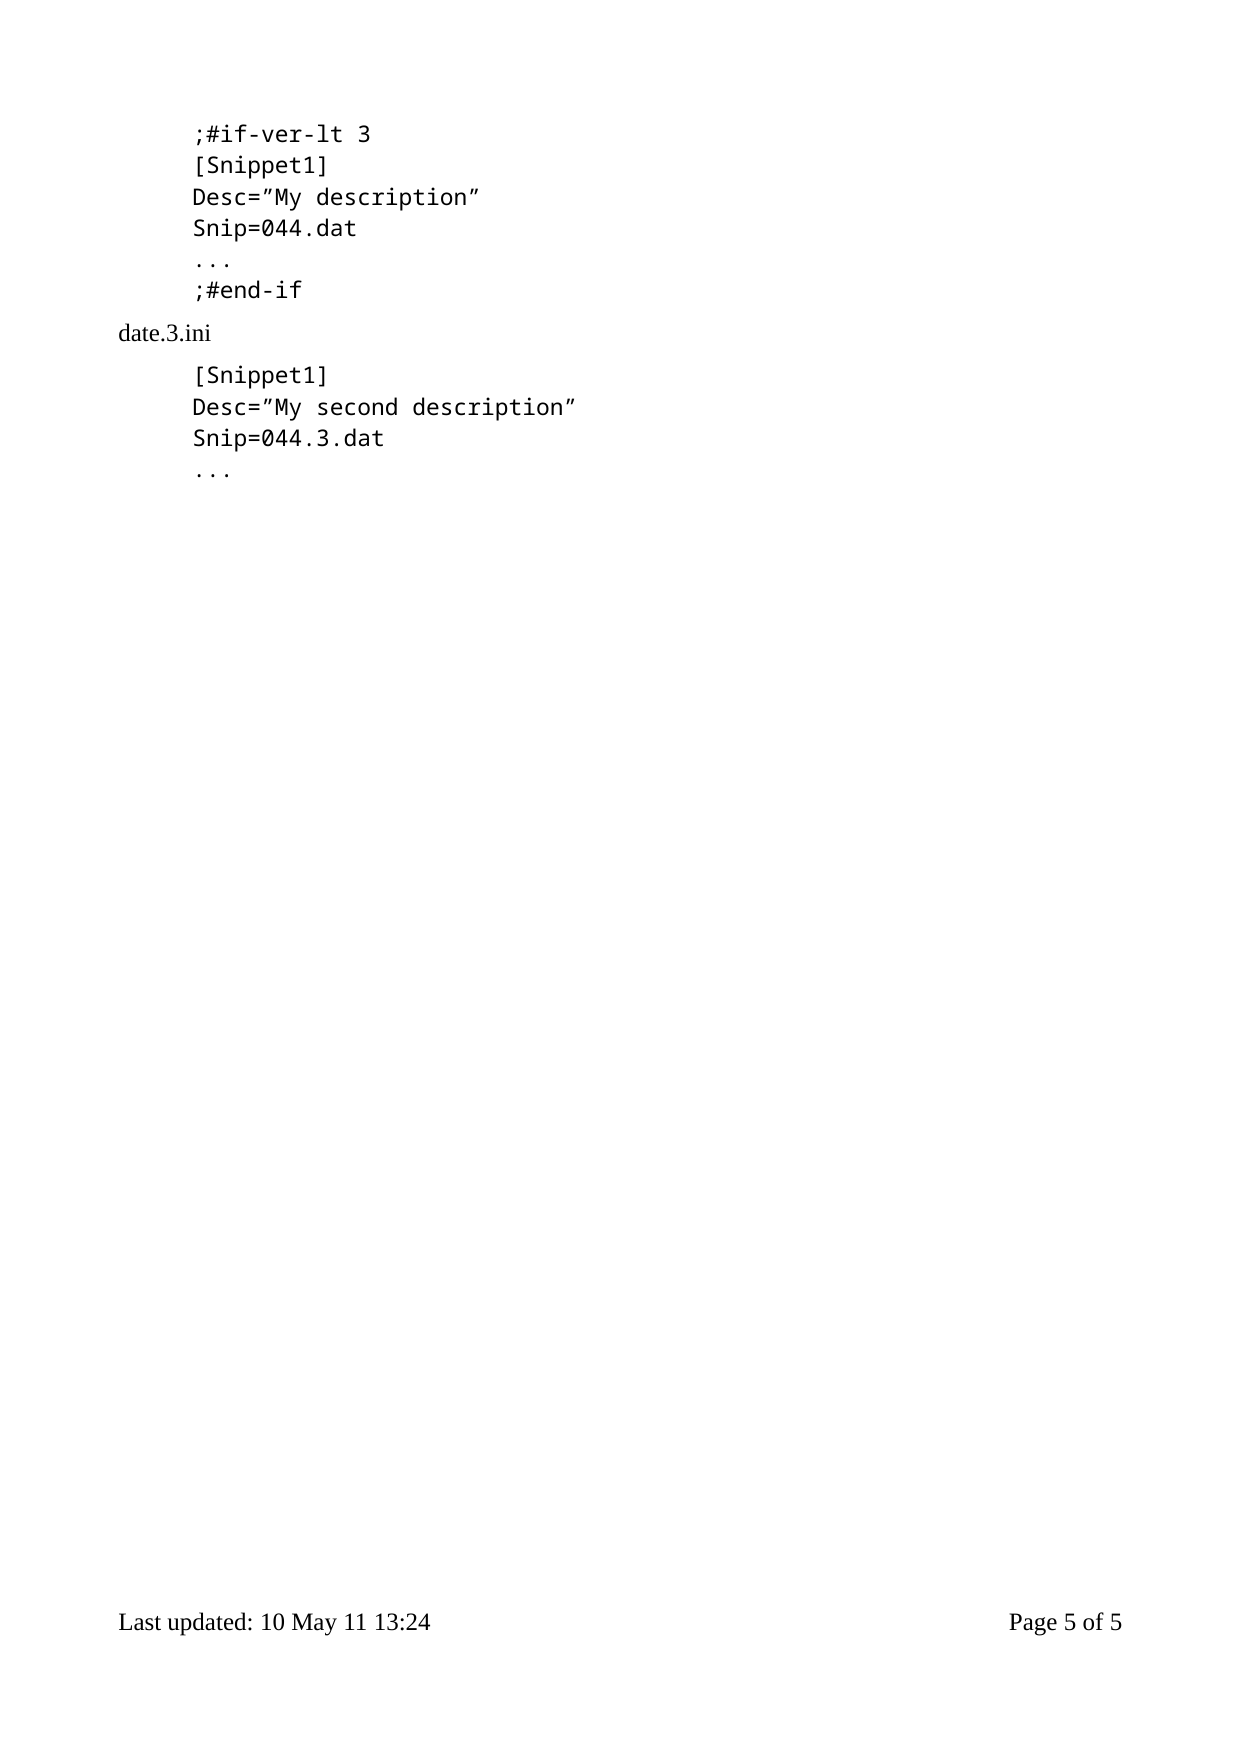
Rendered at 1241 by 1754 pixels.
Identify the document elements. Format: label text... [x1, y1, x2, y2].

text Desc=”My second description” [192, 391, 1122, 422]
text [Snippet1] [192, 149, 1122, 181]
text Snip=044.dat [192, 212, 1122, 243]
text ... [192, 243, 1122, 274]
text [Snippet1] [192, 359, 1122, 391]
text Snip=044.3.dat [192, 422, 1122, 453]
text Desc=”My description” [192, 181, 1122, 212]
text ... [192, 453, 1122, 484]
text ;#if-ver-lt 3 [192, 118, 1122, 149]
text date.3.ini [118, 318, 1122, 347]
text ;#end-if [192, 274, 1122, 306]
